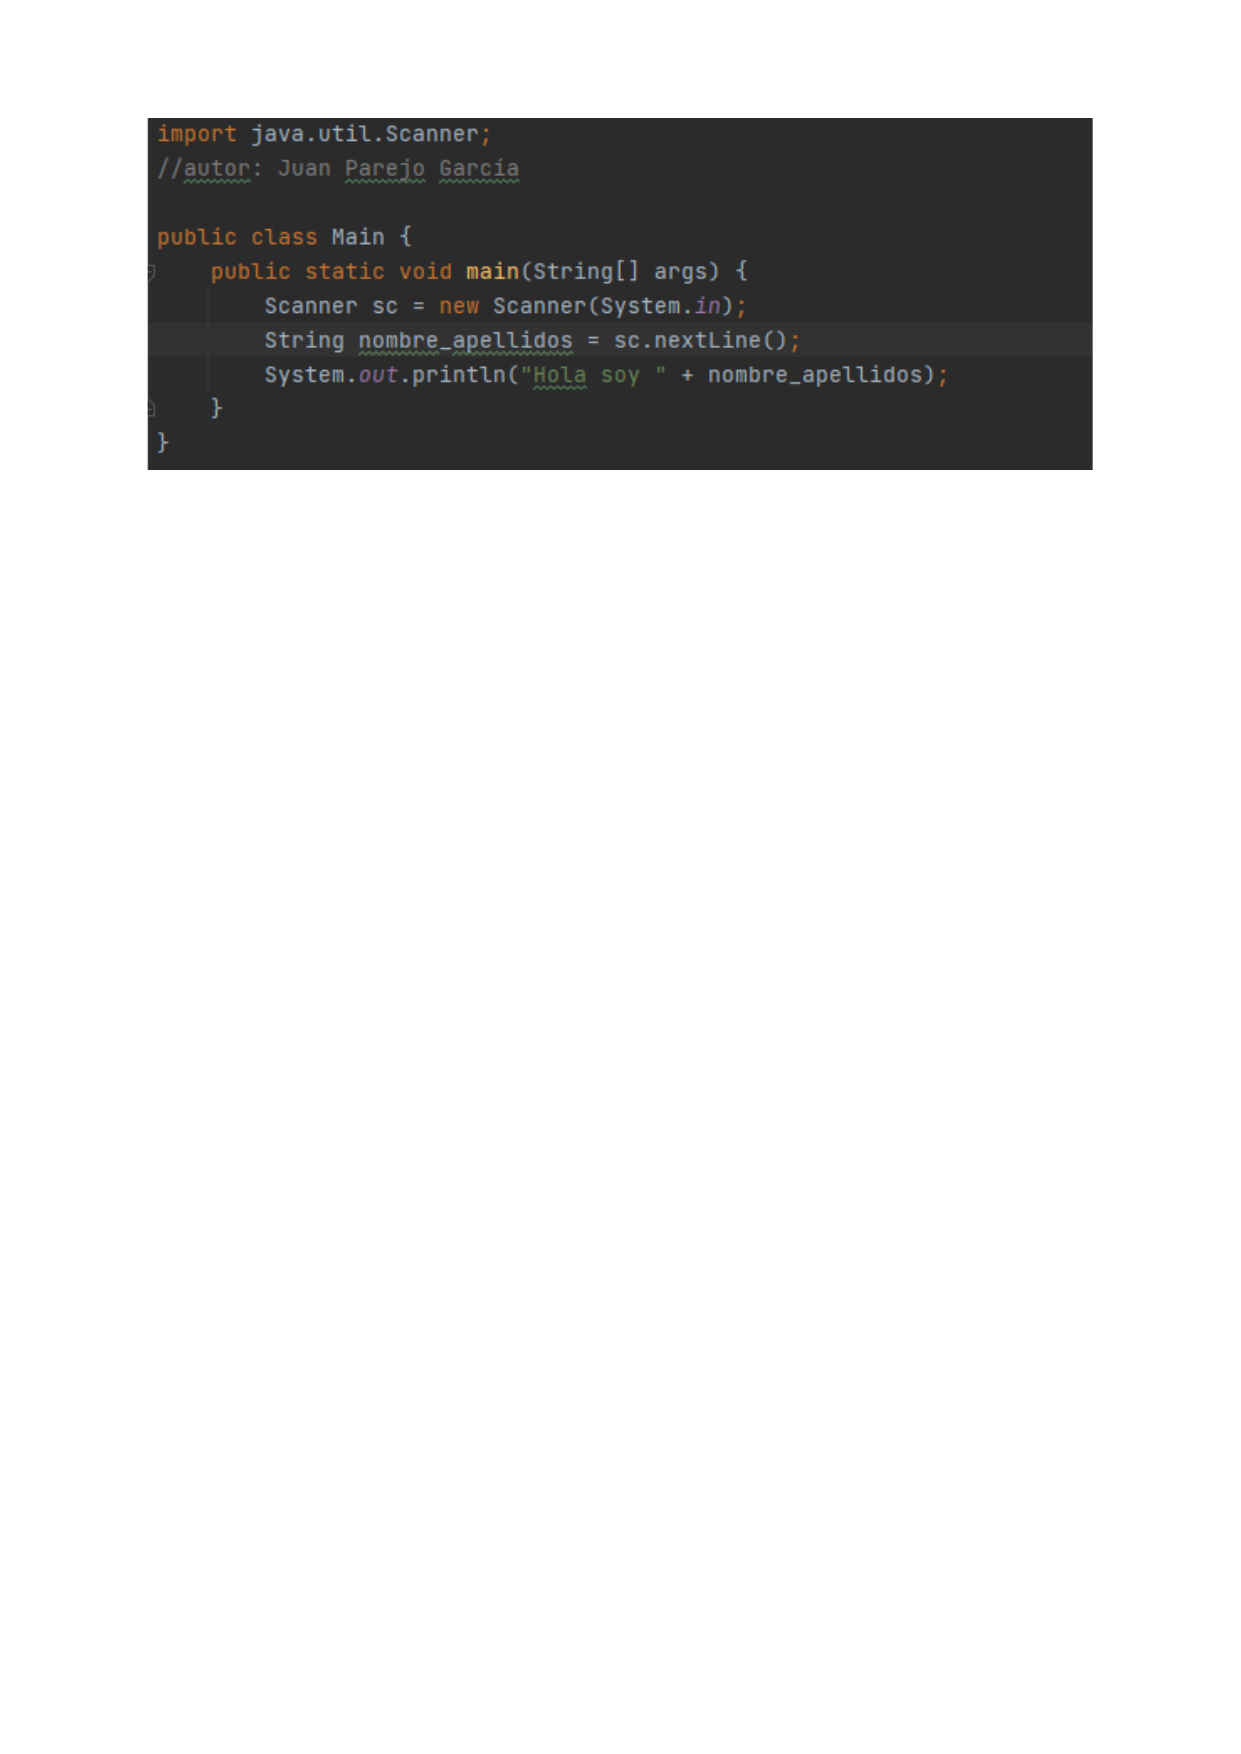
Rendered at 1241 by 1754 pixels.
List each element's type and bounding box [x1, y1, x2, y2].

picture [147, 118, 1093, 470]
